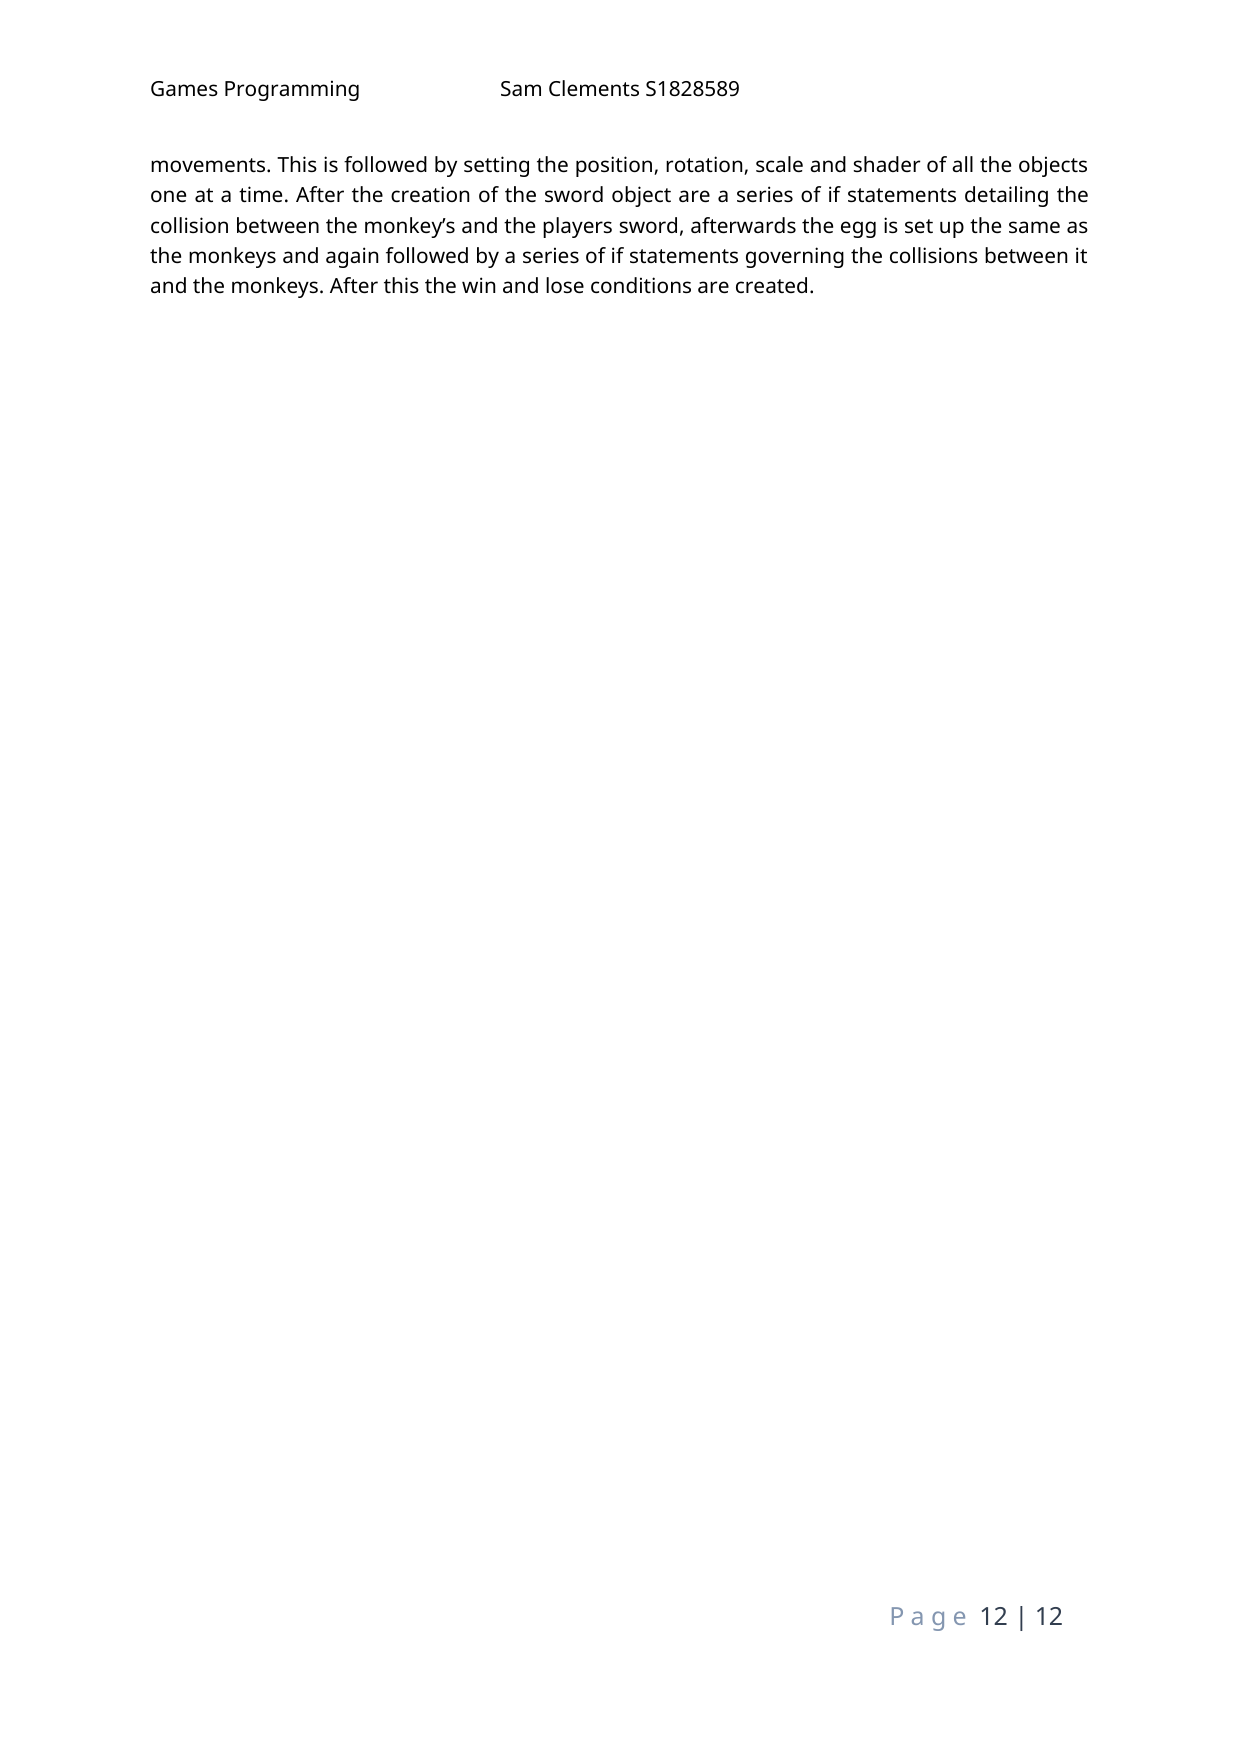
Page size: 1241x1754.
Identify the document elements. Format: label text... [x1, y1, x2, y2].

text movements. This is followed by setting the position, rotation, scale and shader of all the objects one at a time. After the creation of the sword object are a series of if statements detailing the collision between the monkey’s and the players sword, afterwards the egg is set up the same as the monkeys and again followed by a series of if statements governing the collisions between it and the monkeys. After this the win and lose conditions are created. [150, 150, 1090, 300]
